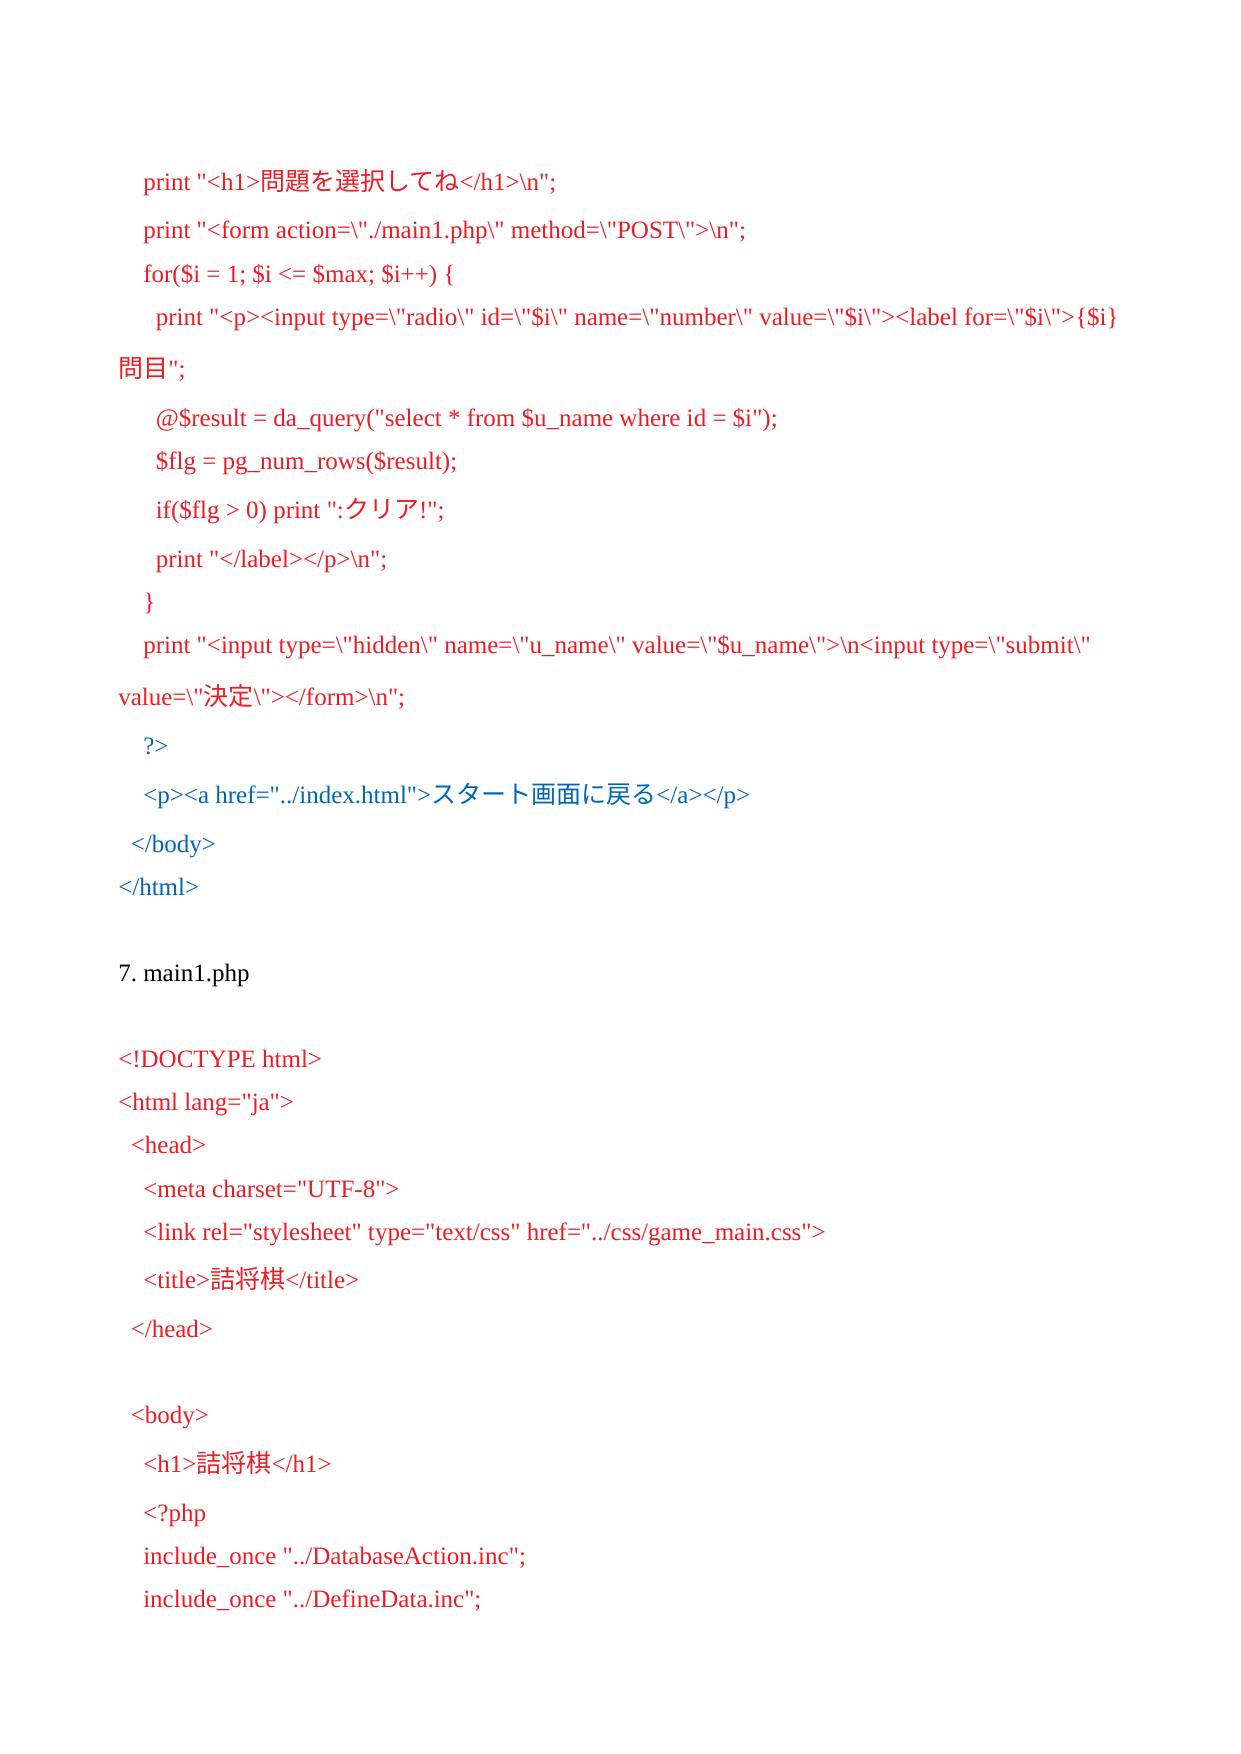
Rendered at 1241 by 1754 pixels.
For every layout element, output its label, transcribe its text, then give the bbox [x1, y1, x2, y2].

text include_once "../DefineData.inc"; [118, 1584, 1122, 1613]
text <h1>詰将棋</h1> [118, 1444, 1122, 1480]
text print "<input type=\"hidden\" name=\"u_name\" value=\"$u_name\">\n<input type=\"submit\" value=\"決定\"></form>\n"; [118, 630, 1122, 713]
text <meta charset="UTF-8"> [118, 1174, 1122, 1202]
text <head> [118, 1131, 1122, 1159]
text </body> [118, 829, 1122, 857]
text $flg = pg_num_rows($result); [118, 446, 1122, 475]
text </html> [118, 872, 1122, 901]
text } [118, 587, 1122, 616]
text print "<p><input type=\"radio\" id=\"$i\" name=\"number\" value=\"$i\"><label for=\"$i\">{$i}問目"; [118, 302, 1122, 385]
text print "<form action=\"./main1.php\" method=\"POST\">\n"; [118, 216, 1122, 244]
text <body> [118, 1401, 1122, 1429]
text ?> [118, 731, 1122, 760]
text 7. main1.php [118, 958, 1122, 987]
text <title>詰将棋</title> [118, 1260, 1122, 1296]
text for($i = 1; $i <= $max; $i++) { [118, 259, 1122, 287]
text <link rel="stylesheet" type="text/css" href="../css/game_main.css"> [118, 1217, 1122, 1246]
text include_once "../DatabaseAction.inc"; [118, 1541, 1122, 1570]
text <p><a href="../index.html">スタート画面に戻る</a></p> [118, 774, 1122, 811]
text @$result = da_query("select * from $u_name where id = $i"); [118, 403, 1122, 432]
text </head> [118, 1314, 1122, 1343]
text print "</label></p>\n"; [118, 544, 1122, 572]
text if($flg > 0) print ":クリア!"; [118, 489, 1122, 526]
text <!DOCTYPE html> [118, 1044, 1122, 1073]
text <?php [118, 1498, 1122, 1527]
text print "<h1>問題を選択してね</h1>\n"; [118, 161, 1122, 197]
text <html lang="ja"> [118, 1087, 1122, 1116]
